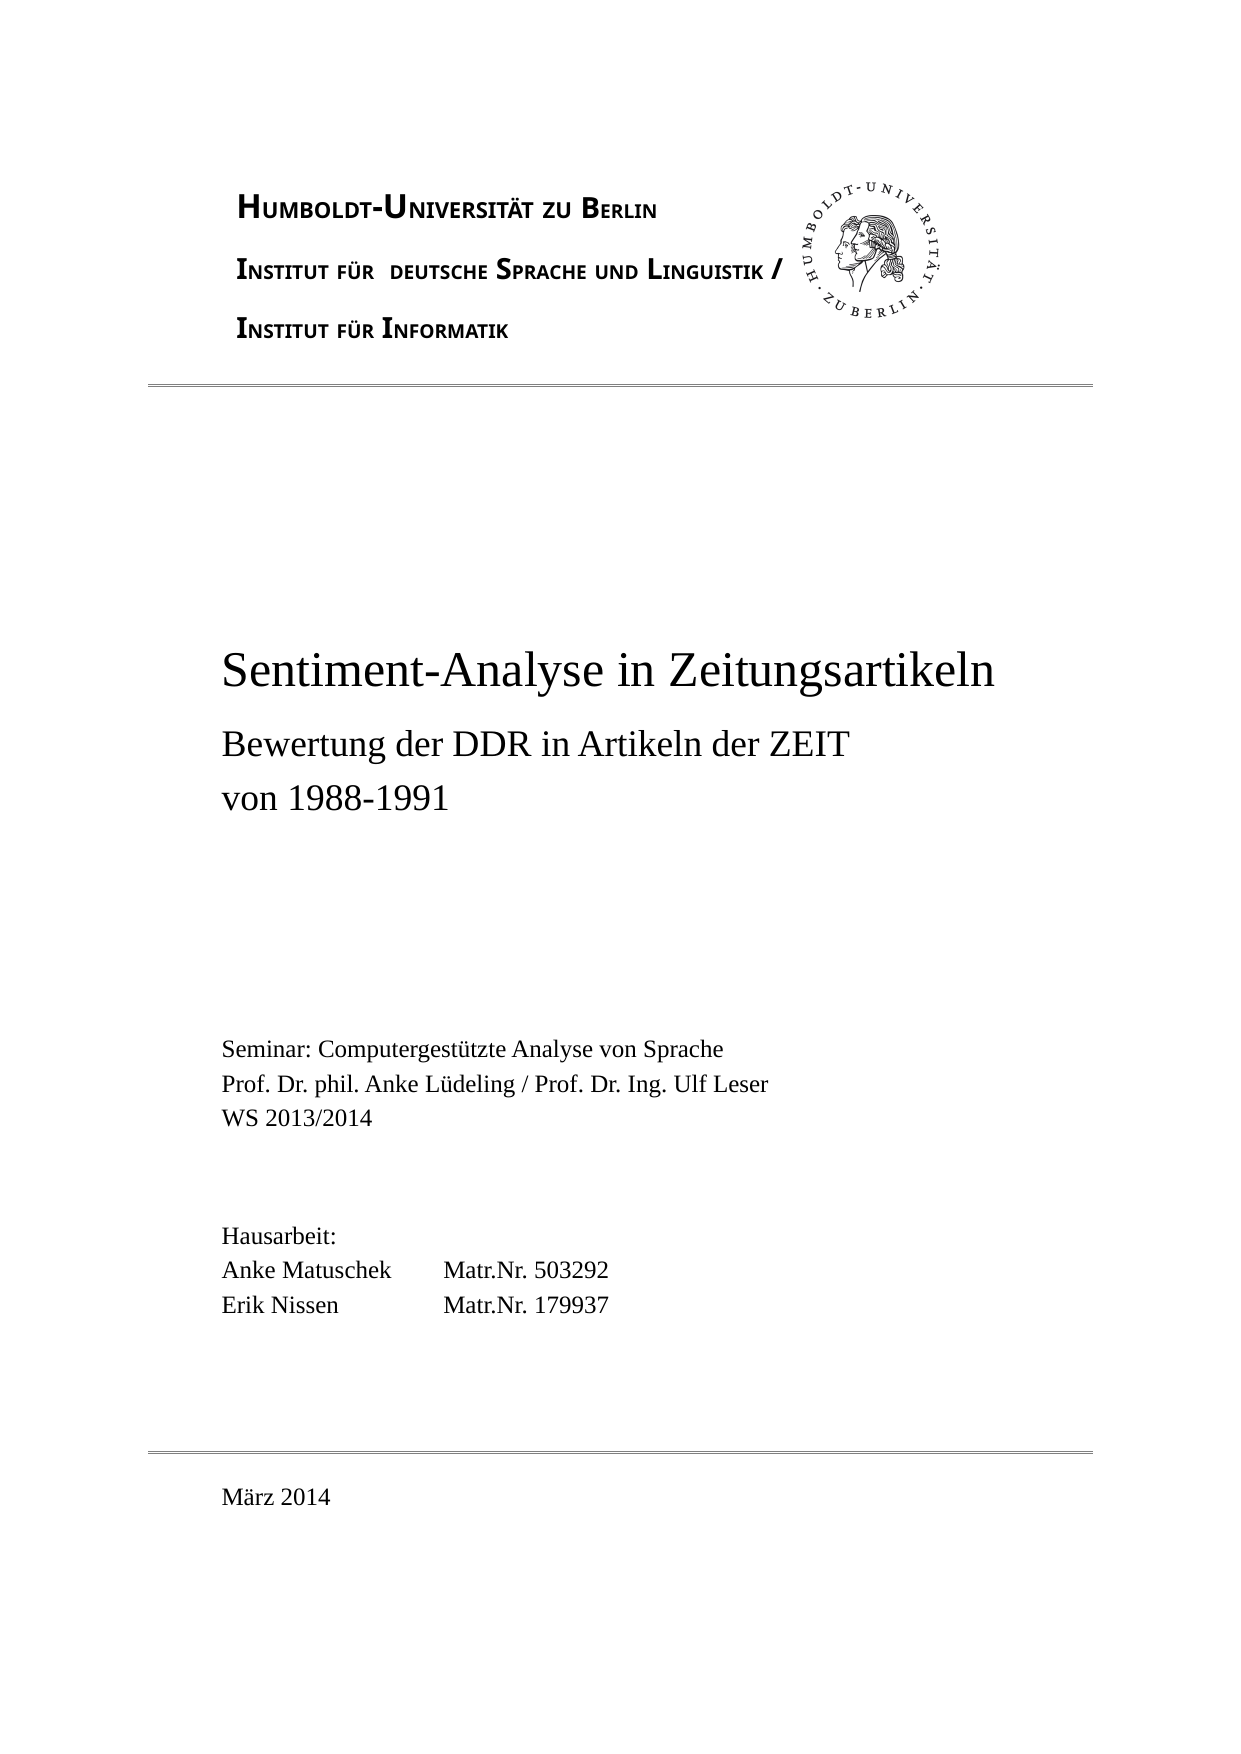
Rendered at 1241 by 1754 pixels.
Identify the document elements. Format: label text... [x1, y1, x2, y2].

text Seminar: Computergestützte Analyse von Sprache Prof. Dr. phil. Anke Lüdeling / Prof. Dr. Ing. Ulf Leser WS 2013/2014 [148, 1034, 1093, 1132]
text Hausarbeit: Anke Matuschek Matr.Nr. 503292 Erik Nissen Matr.Nr. 179937 [148, 1221, 1093, 1318]
table_header [796, 159, 1093, 369]
text Sentiment-Analyse in Zeitungsartikeln Bewertung der DDR in Artikeln der ZEIT von 1988-1991 [148, 640, 1093, 819]
text März 2014 [148, 1482, 1081, 1511]
table_header Humboldt-Universität zu Berlin Institut für deutsche Sprache und Linguistik / Institut für Informatik [148, 159, 796, 369]
picture [796, 176, 944, 324]
